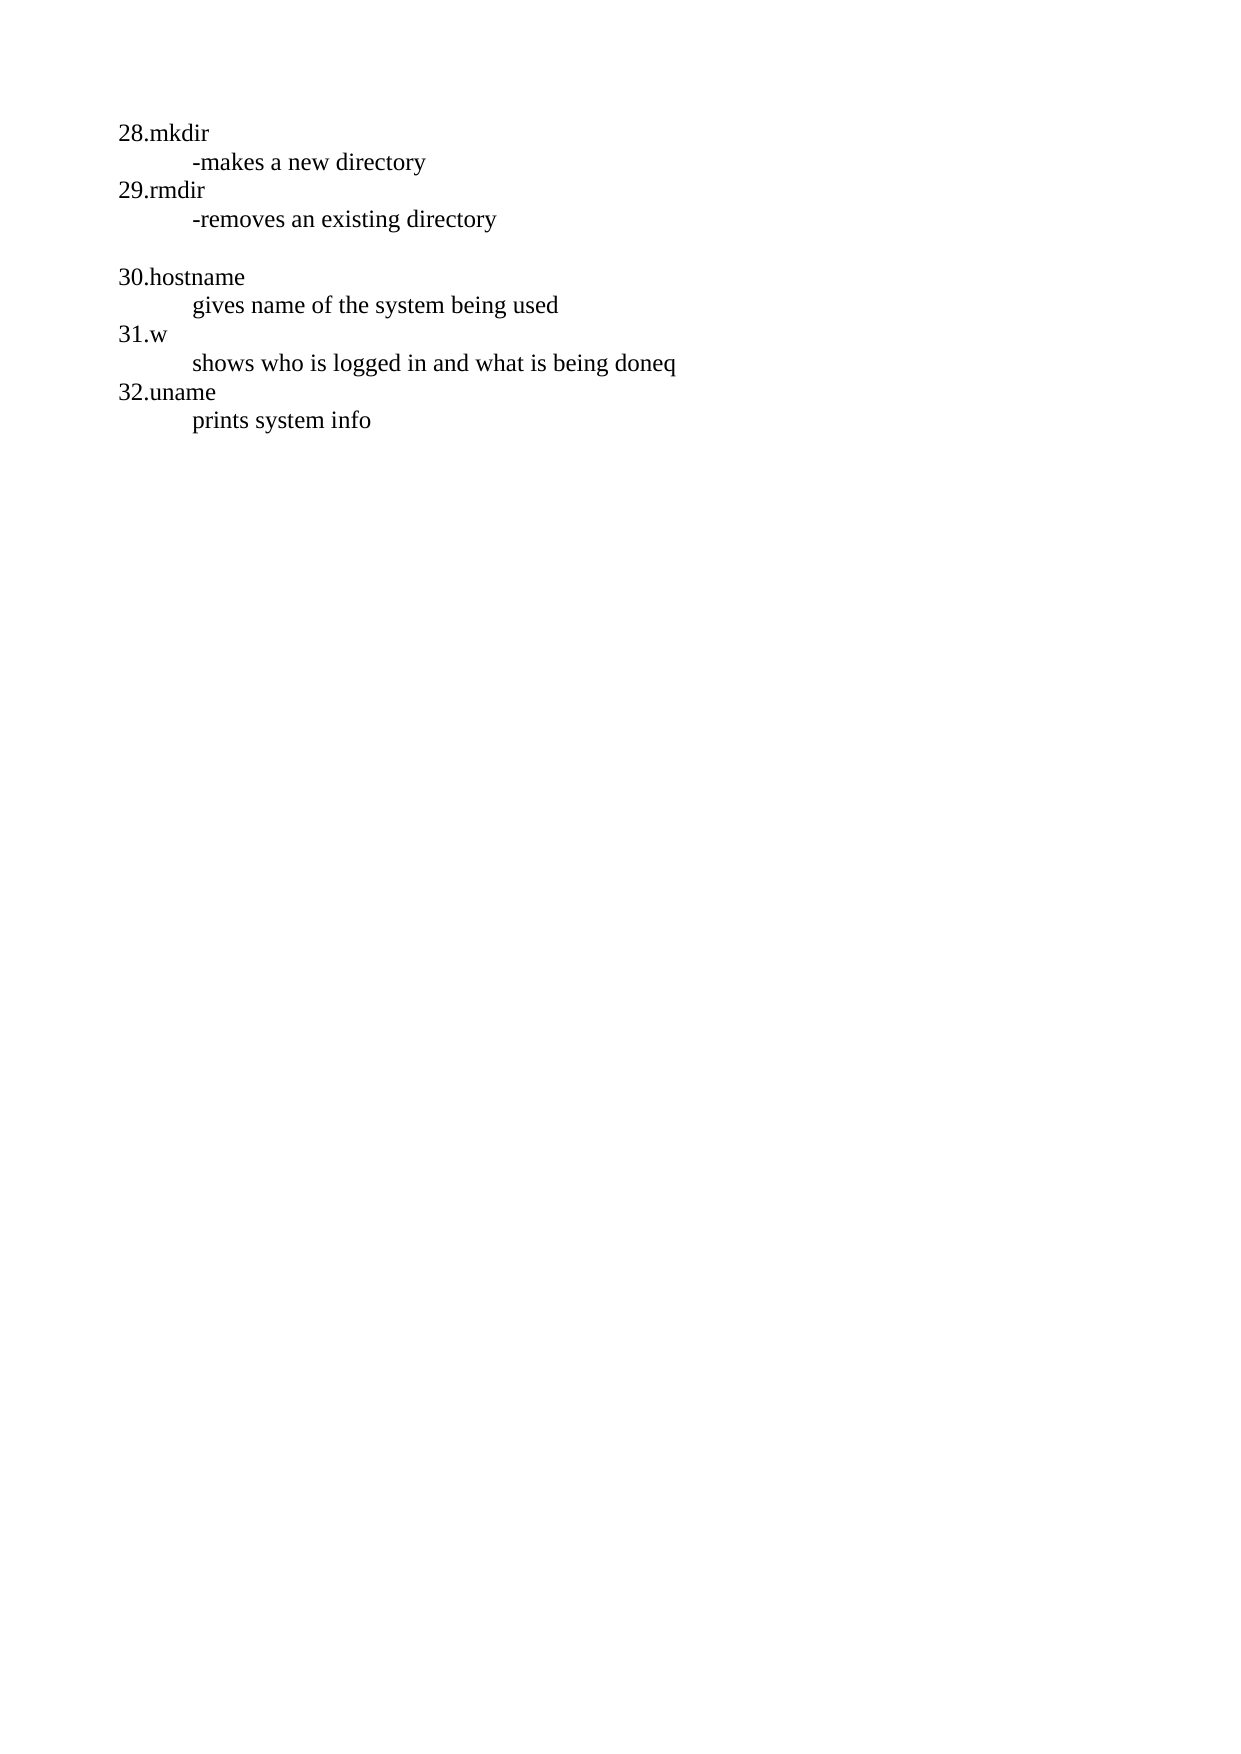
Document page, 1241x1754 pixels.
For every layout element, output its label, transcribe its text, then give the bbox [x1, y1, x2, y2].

text 28.mkdir [118, 118, 1122, 147]
text 29.rmdir [118, 176, 1122, 204]
text gives name of the system being used [118, 291, 1122, 319]
text 30.hostname [118, 262, 1122, 291]
text -removes an existing directory [118, 204, 1122, 233]
text 31.w [118, 319, 1122, 348]
text -makes a new directory [118, 147, 1122, 176]
text prints system info [118, 406, 1122, 434]
text 32.uname [118, 377, 1122, 406]
text shows who is logged in and what is being doneq [118, 348, 1122, 377]
